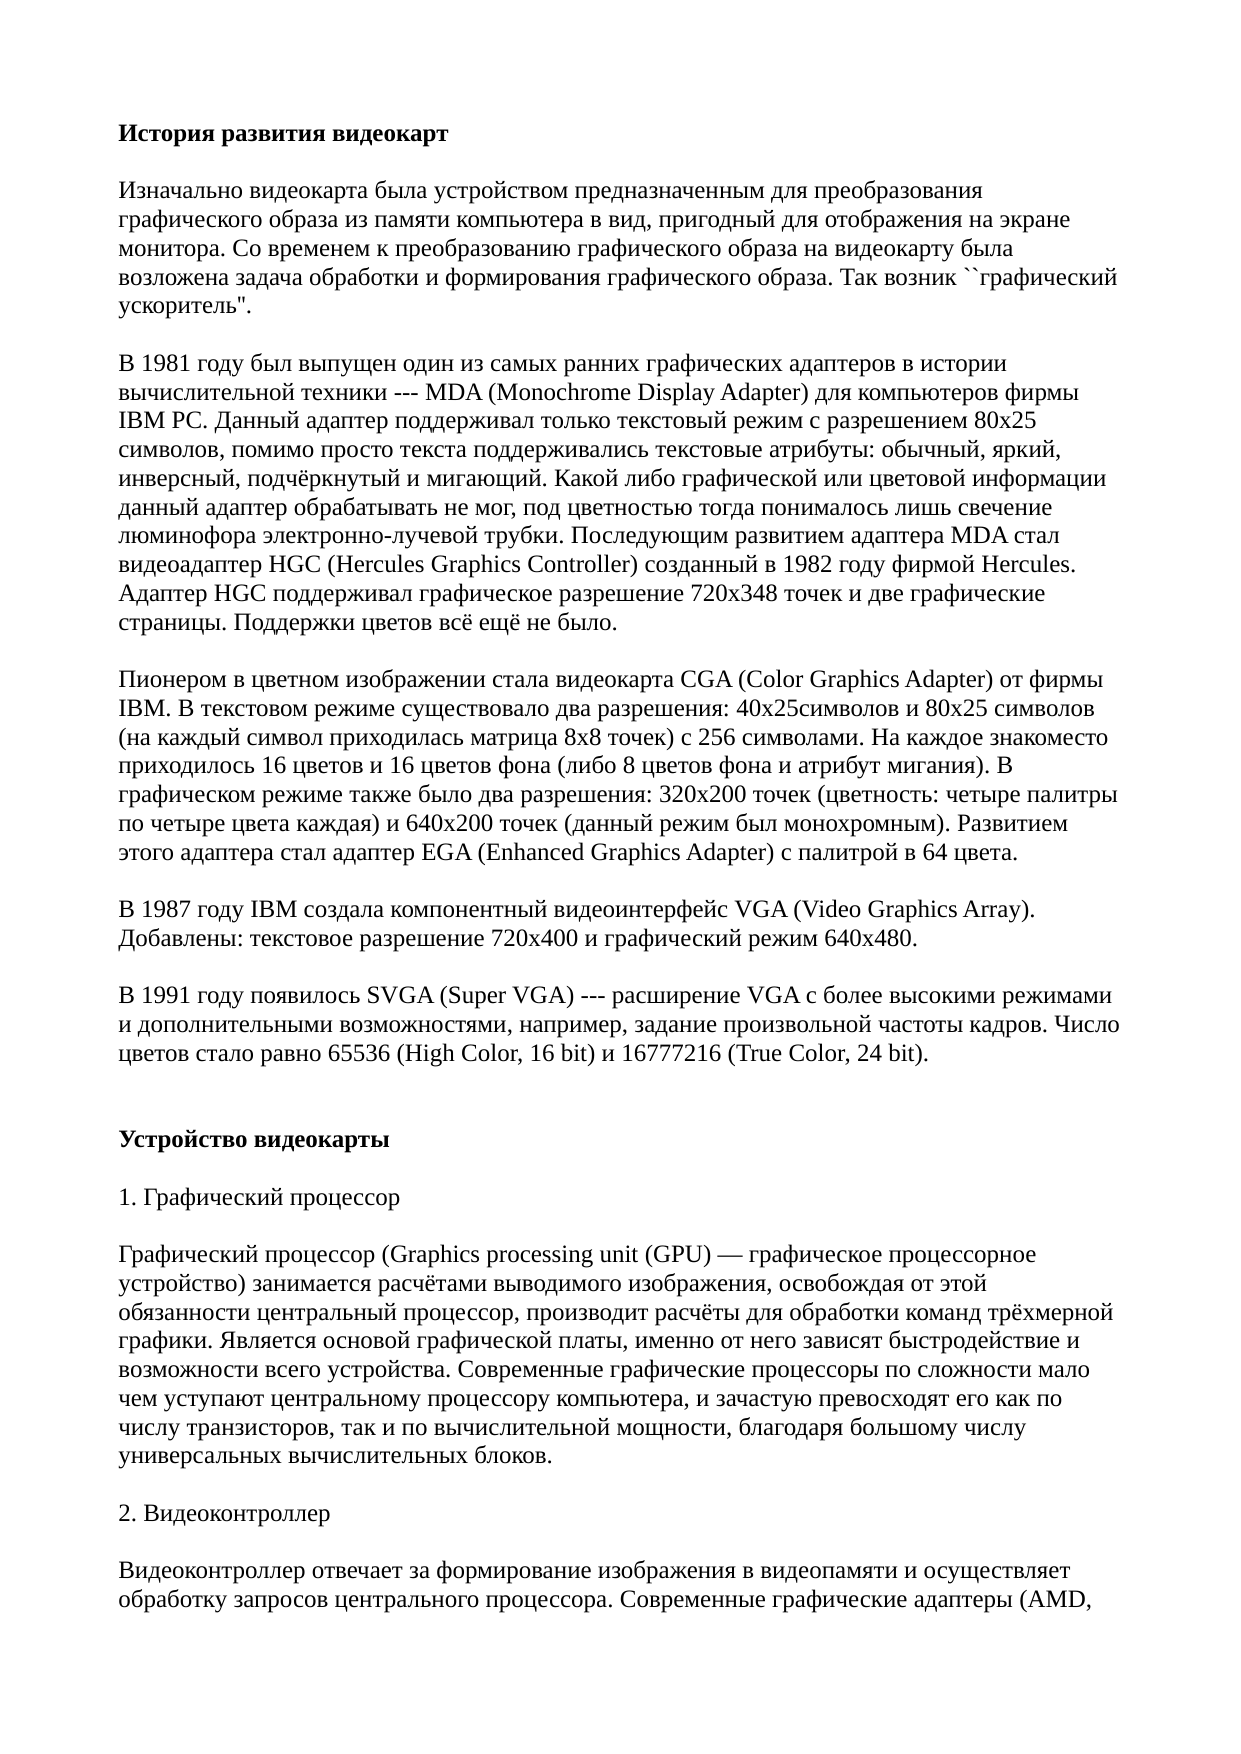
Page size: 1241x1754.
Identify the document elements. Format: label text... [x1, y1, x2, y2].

text Изначально видеокарта была устройством предназначенным для преобразования графического образа из памяти компьютера в вид, пригодный для отображения на экране монитора. Со временем к преобразованию графического образа на видеокарту была возложена задача обработки и формирования графического образа. Так возник ``графический ускоритель''. [118, 176, 1122, 319]
text Устройство видеокарты [118, 1124, 1122, 1153]
text В 1981 году был выпущен один из самых ранних графических адаптеров в истории вычислительной техники --- MDA (Monochrome Display Adapter) для компьютеров фирмы IBM PC. Данный адаптер поддерживал только текстовый режим с разрешением 80x25 символов, помимо просто текста поддерживались текстовые атрибуты: обычный, яркий, инверсный, подчёркнутый и мигающий. Какой либо графической или цветовой информации данный адаптер обрабатывать не мог, под цветностью тогда понималось лишь свечение люминофора электронно-лучевой трубки. Последующим развитием адаптера MDA стал видеоадаптер HGC (Hercules Graphics Controller) созданный в 1982 году фирмой Hercules. Адаптер HGC поддерживал графическое разрешение 720x348 точек и две графические страницы. Поддержки цветов всё ещё не было. [118, 348, 1122, 636]
text 2. Видеоконтроллер [118, 1498, 1122, 1527]
text Видеоконтроллер отвечает за формирование изображения в видеопамяти и осуществляет обработку запросов центрального процессора. Современные графические адаптеры (AMD, [118, 1556, 1122, 1613]
text Пионером в цветном изображении стала видеокарта CGA (Color Graphics Adapter) от фирмы IBM. В текстовом режиме существовало два разрешения: 40x25символов и 80x25 символов (на каждый символ приходилась матрица 8x8 точек) с 256 символами. На каждое знакоместо приходилось 16 цветов и 16 цветов фона (либо 8 цветов фона и атрибут мигания). В графическом режиме также было два разрешения: 320x200 точек (цветность: четыре палитры по четыре цвета каждая) и 640x200 точек (данный режим был монохромным). Развитием этого адаптера стал адаптер EGA (Enhanced Graphics Adapter) с палитрой в 64 цвета. [118, 664, 1122, 866]
text В 1987 году IBM создала компонентный видеоинтерфейс VGA (Video Graphics Array). Добавлены: текстовое разрешение 720x400 и графический режим 640x480. [118, 894, 1122, 952]
text История развития видеокарт [118, 118, 1122, 147]
text Графический процессор (Graphics processing unit (GPU) — графическое процессорное устройство) занимается расчётами выводимого изображения, освобождая от этой обязанности центральный процессор, производит расчёты для обработки команд трёхмерной графики. Является основой графической платы, именно от него зависят быстродействие и возможности всего устройства. Современные графические процессоры по сложности мало чем уступают центральному процессору компьютера, и зачастую превосходят его как по числу транзисторов, так и по вычислительной мощности, благодаря большому числу универсальных вычислительных блоков. [118, 1239, 1122, 1469]
text 1. Графический процессор [118, 1182, 1122, 1211]
text В 1991 году появилось SVGA (Super VGA) --- расширение VGA с более высокими режимами и дополнительными возможностями, например, задание произвольной частоты кадров. Число цветов стало равно 65536 (High Color, 16 bit) и 16777216 (True Color, 24 bit). [118, 981, 1122, 1067]
